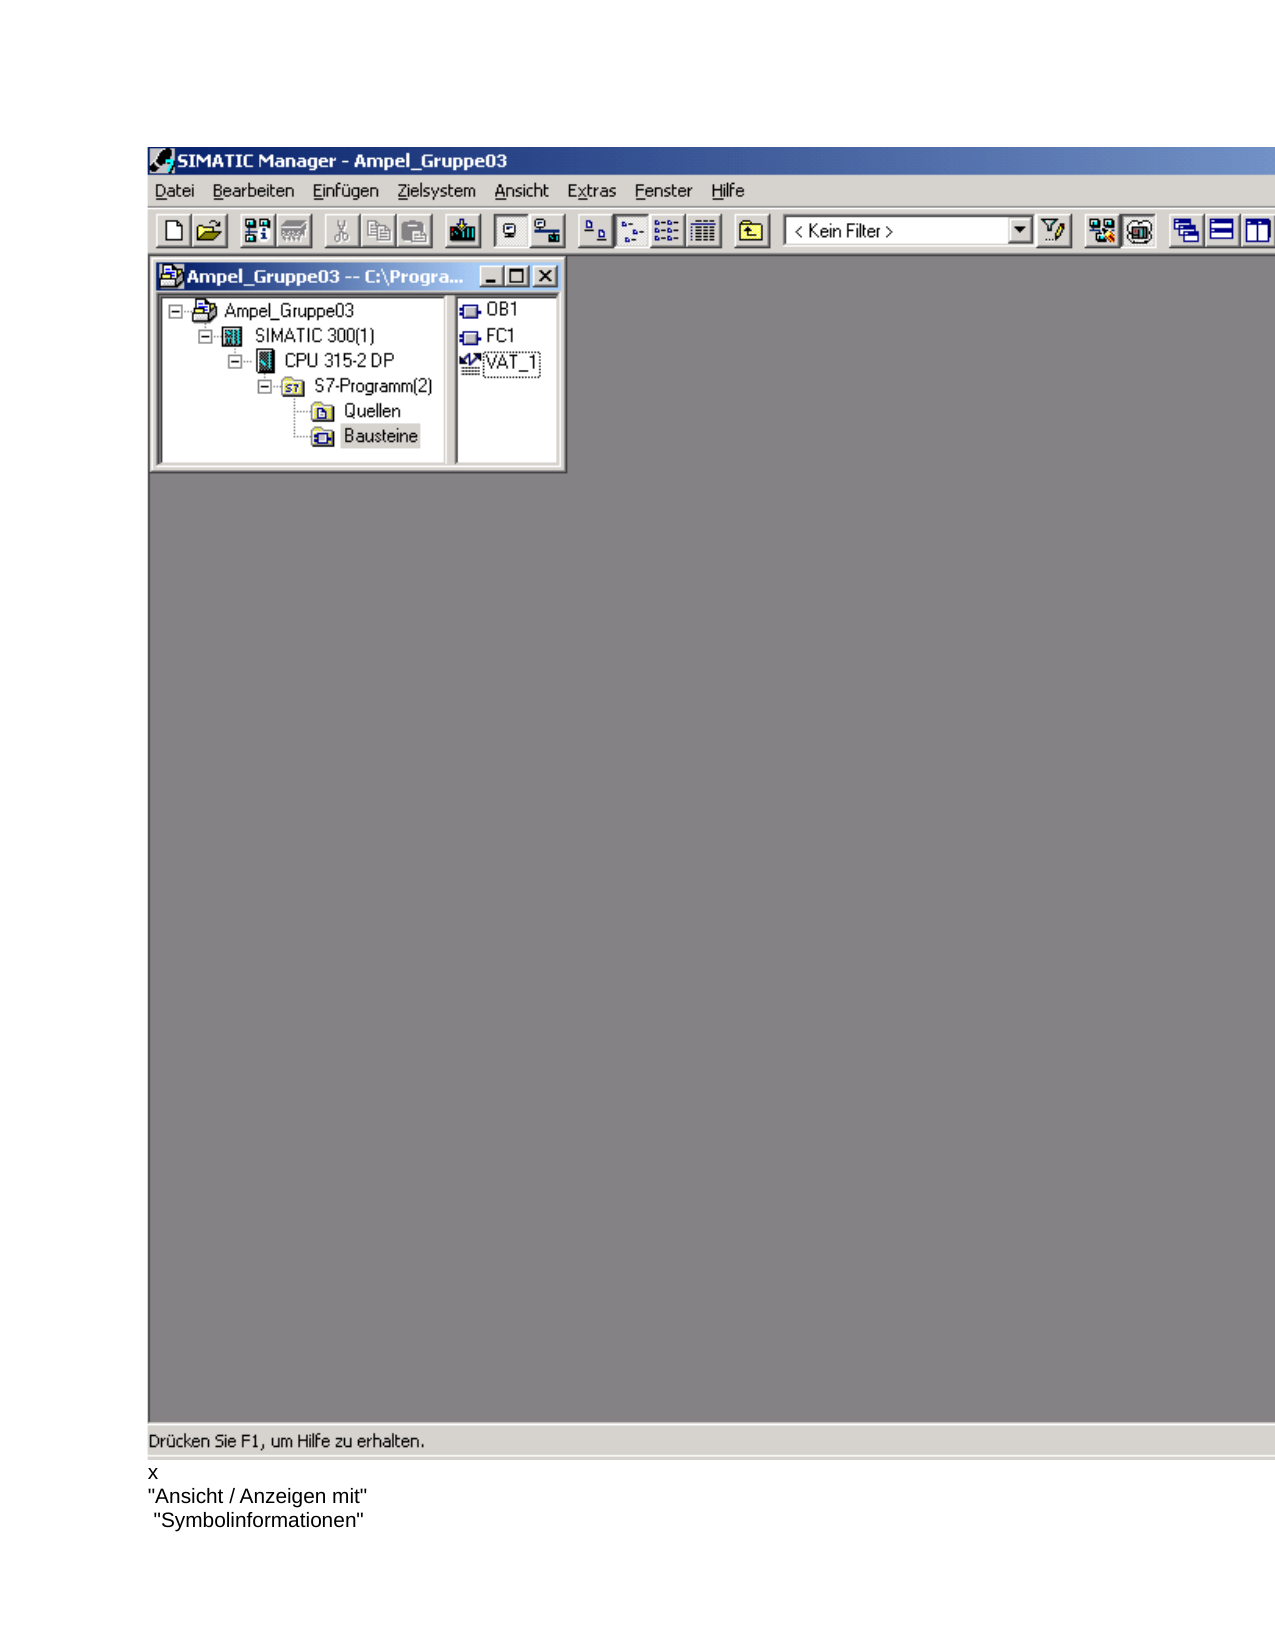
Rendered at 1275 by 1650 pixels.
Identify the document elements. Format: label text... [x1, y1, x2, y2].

picture [147, 147, 1275, 1460]
text x [148, 1460, 1127, 1484]
text "Symbolinformationen" [148, 1508, 1127, 1532]
text "Ansicht / Anzeigen mit" [148, 1484, 1127, 1508]
